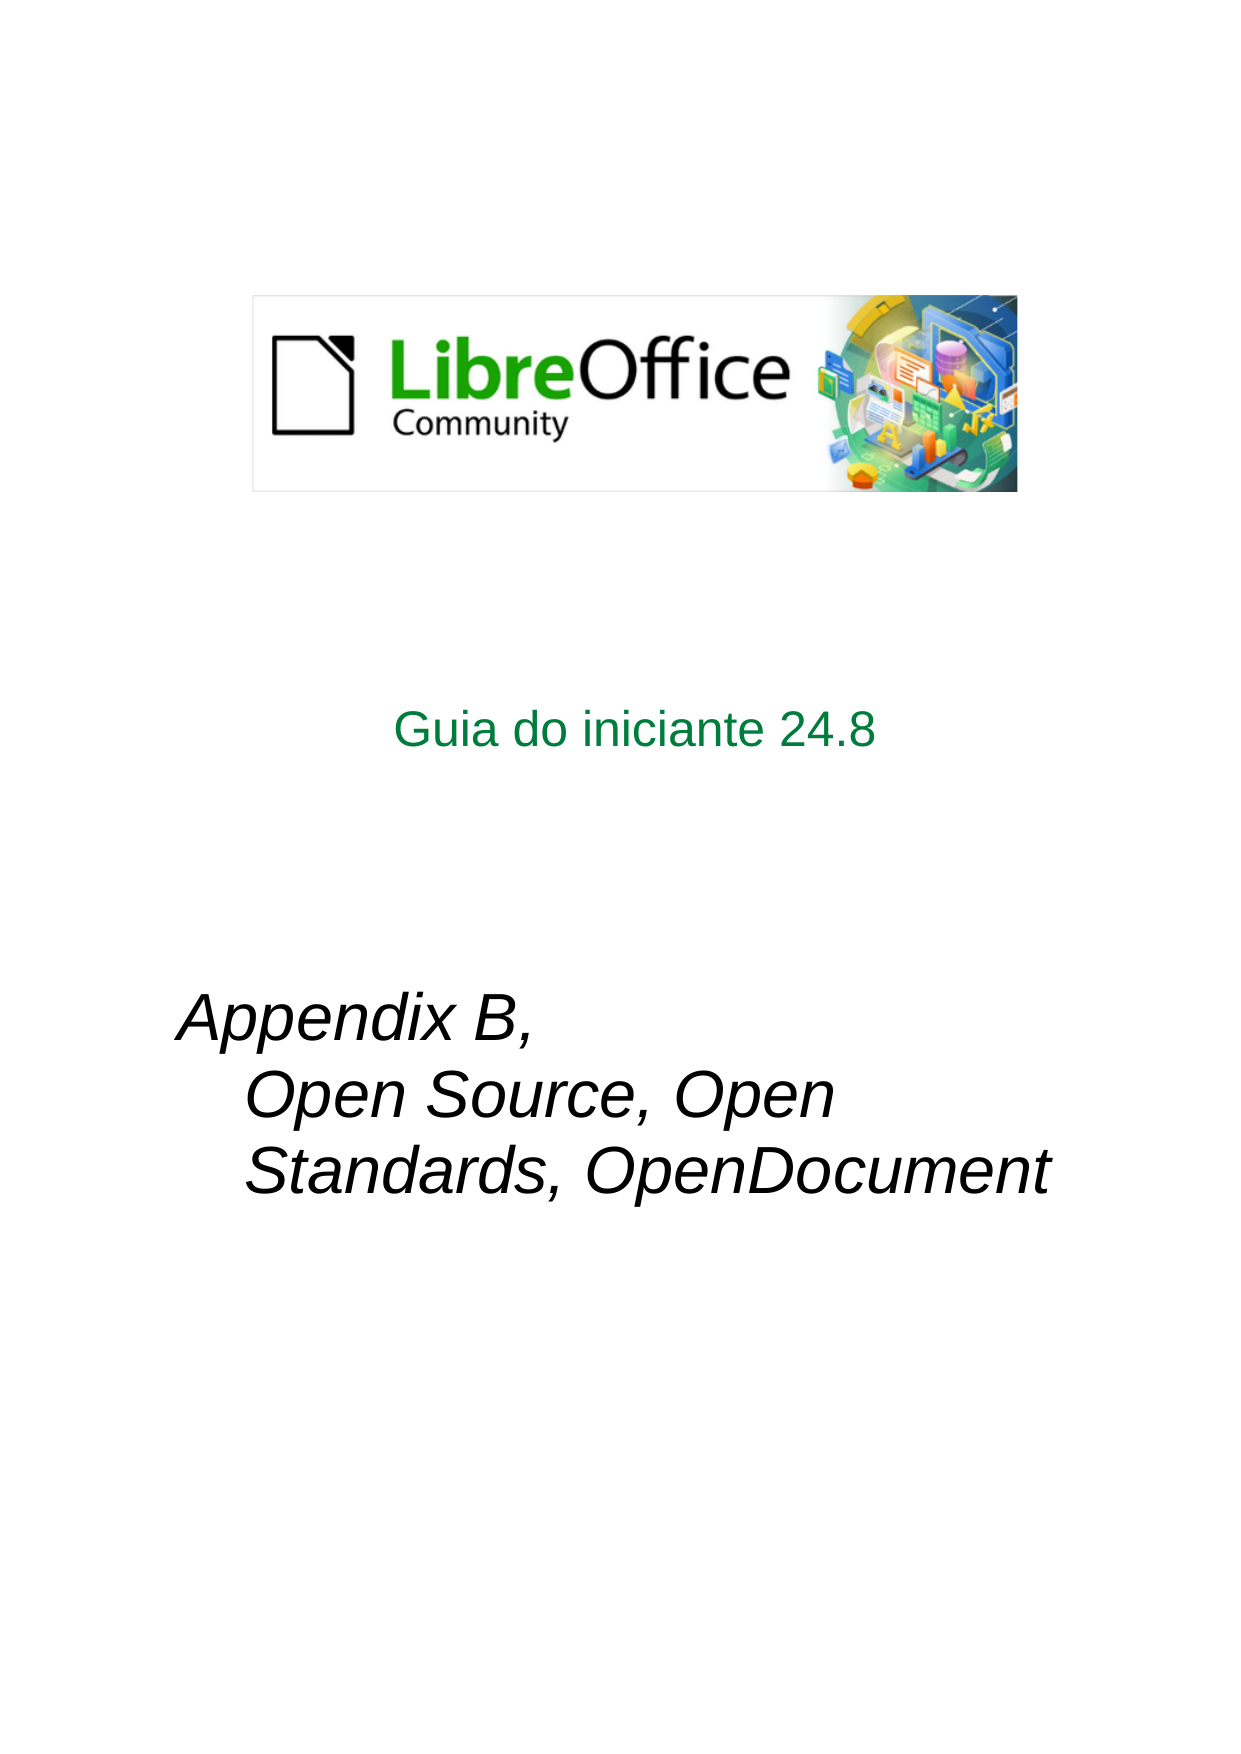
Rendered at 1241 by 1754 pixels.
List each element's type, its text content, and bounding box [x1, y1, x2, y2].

title Appendix B, Open Source, Open Standards, OpenDocument [177, 978, 1093, 1208]
text Guia do iniciante 24.8 [177, 699, 1093, 757]
picture [252, 295, 1018, 492]
